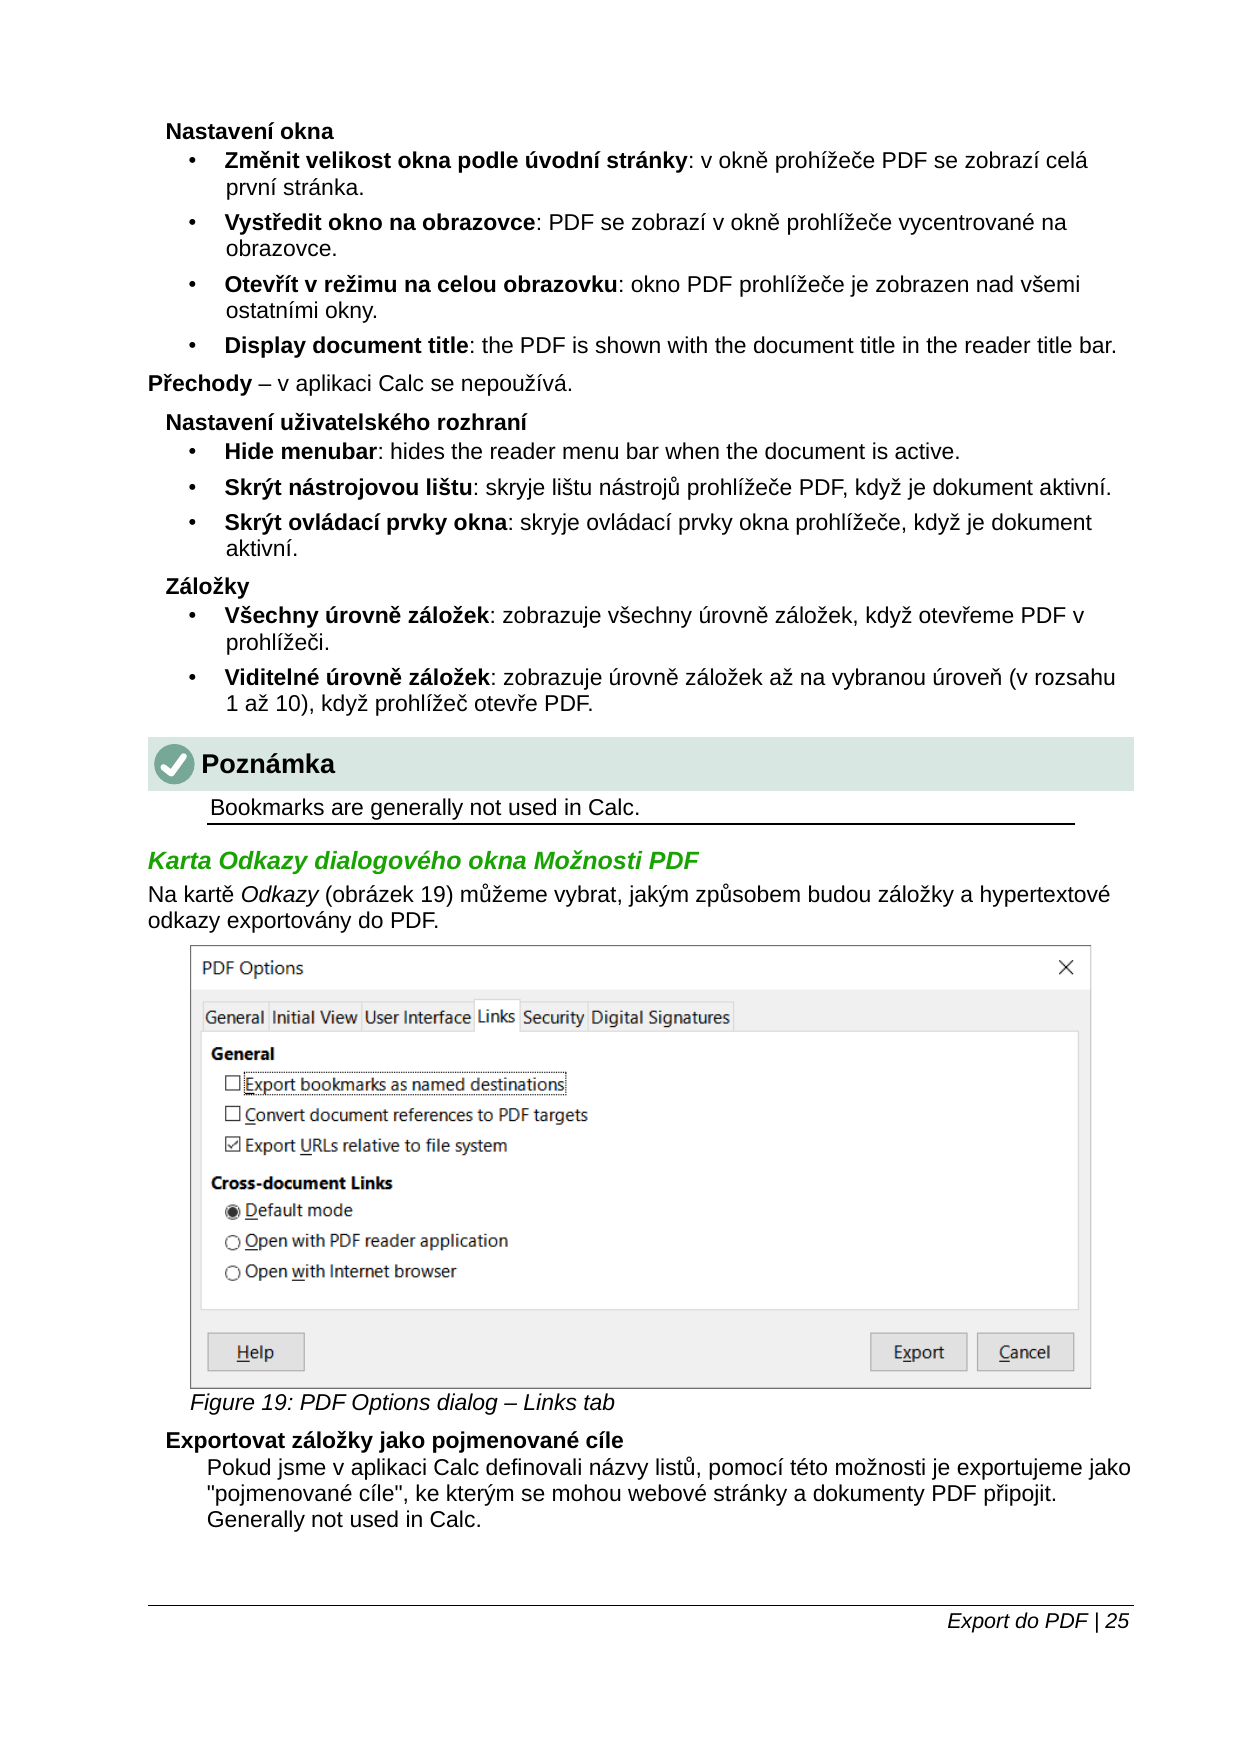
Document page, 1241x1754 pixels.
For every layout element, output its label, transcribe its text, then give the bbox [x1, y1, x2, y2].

text Bookmarks are generally not used in Calc. [207, 791, 1075, 823]
list Všechny úrovně záložek: zobrazuje všechny úrovně záložek, když otevřeme PDF v prohlížeči. [185, 599, 1134, 655]
list Skrýt ovládací prvky okna: skryje ovládací prvky okna prohlížeče, když je dokument aktivní. [185, 506, 1134, 564]
text Záložky [165, 573, 1134, 599]
list Změnit velikost okna podle úvodní stránky: v okně prohížeče PDF se zobrazí celá první stránka. [185, 144, 1134, 200]
text Pokud jsme v aplikaci Calc definovali názvy listů, pomocí této možnosti je exportujeme jako "pojmenované cíle", ke kterým se mohou webové stránky a dokumenty PDF připojit. Generally not used in Calc. [207, 1453, 1134, 1532]
list Skrýt nástrojovou lištu: skryje lištu nástrojů prohlížeče PDF, když je dokument aktivní. [185, 471, 1134, 500]
text Figure 19: PDF Options dialog – Links tab [190, 1389, 1092, 1415]
text Na kartě Odkazy (obrázek 19) můžeme vybrat, jakým způsobem budou záložky a hypertextové odkazy exportovány do PDF. [148, 881, 1134, 933]
list Hide menubar: hides the reader menu bar when the document is active. [185, 435, 1134, 465]
text Nastavení uživatelského rozhraní [165, 409, 1134, 435]
subtitle Karta Odkazy dialogového okna Možnosti PDF [148, 846, 1134, 875]
list Viditelné úrovně záložek: zobrazuje úrovně záložek až na vybranou úroveň (v rozsahu 1 až 10), když prohlížeč otevře PDF. [185, 661, 1134, 720]
text Exportovat záložky jako pojmenované cíle [165, 1427, 1134, 1453]
subtitle Poznámka [148, 737, 1134, 791]
text Nastavení okna [165, 118, 1134, 144]
text Přechody – v aplikaci Calc se nepoužívá. [148, 370, 1134, 397]
list Otevřít v režimu na celou obrazovku: okno PDF prohlížeče je zobrazen nad všemi ostatními okny. [185, 268, 1134, 323]
picture [190, 945, 1092, 1389]
list Display document title: the PDF is shown with the document title in the reader title bar. [185, 329, 1134, 361]
list Vystředit okno na obrazovce: PDF se zobrazí v okně prohlížeče vycentrované na obrazovce. [185, 206, 1134, 262]
